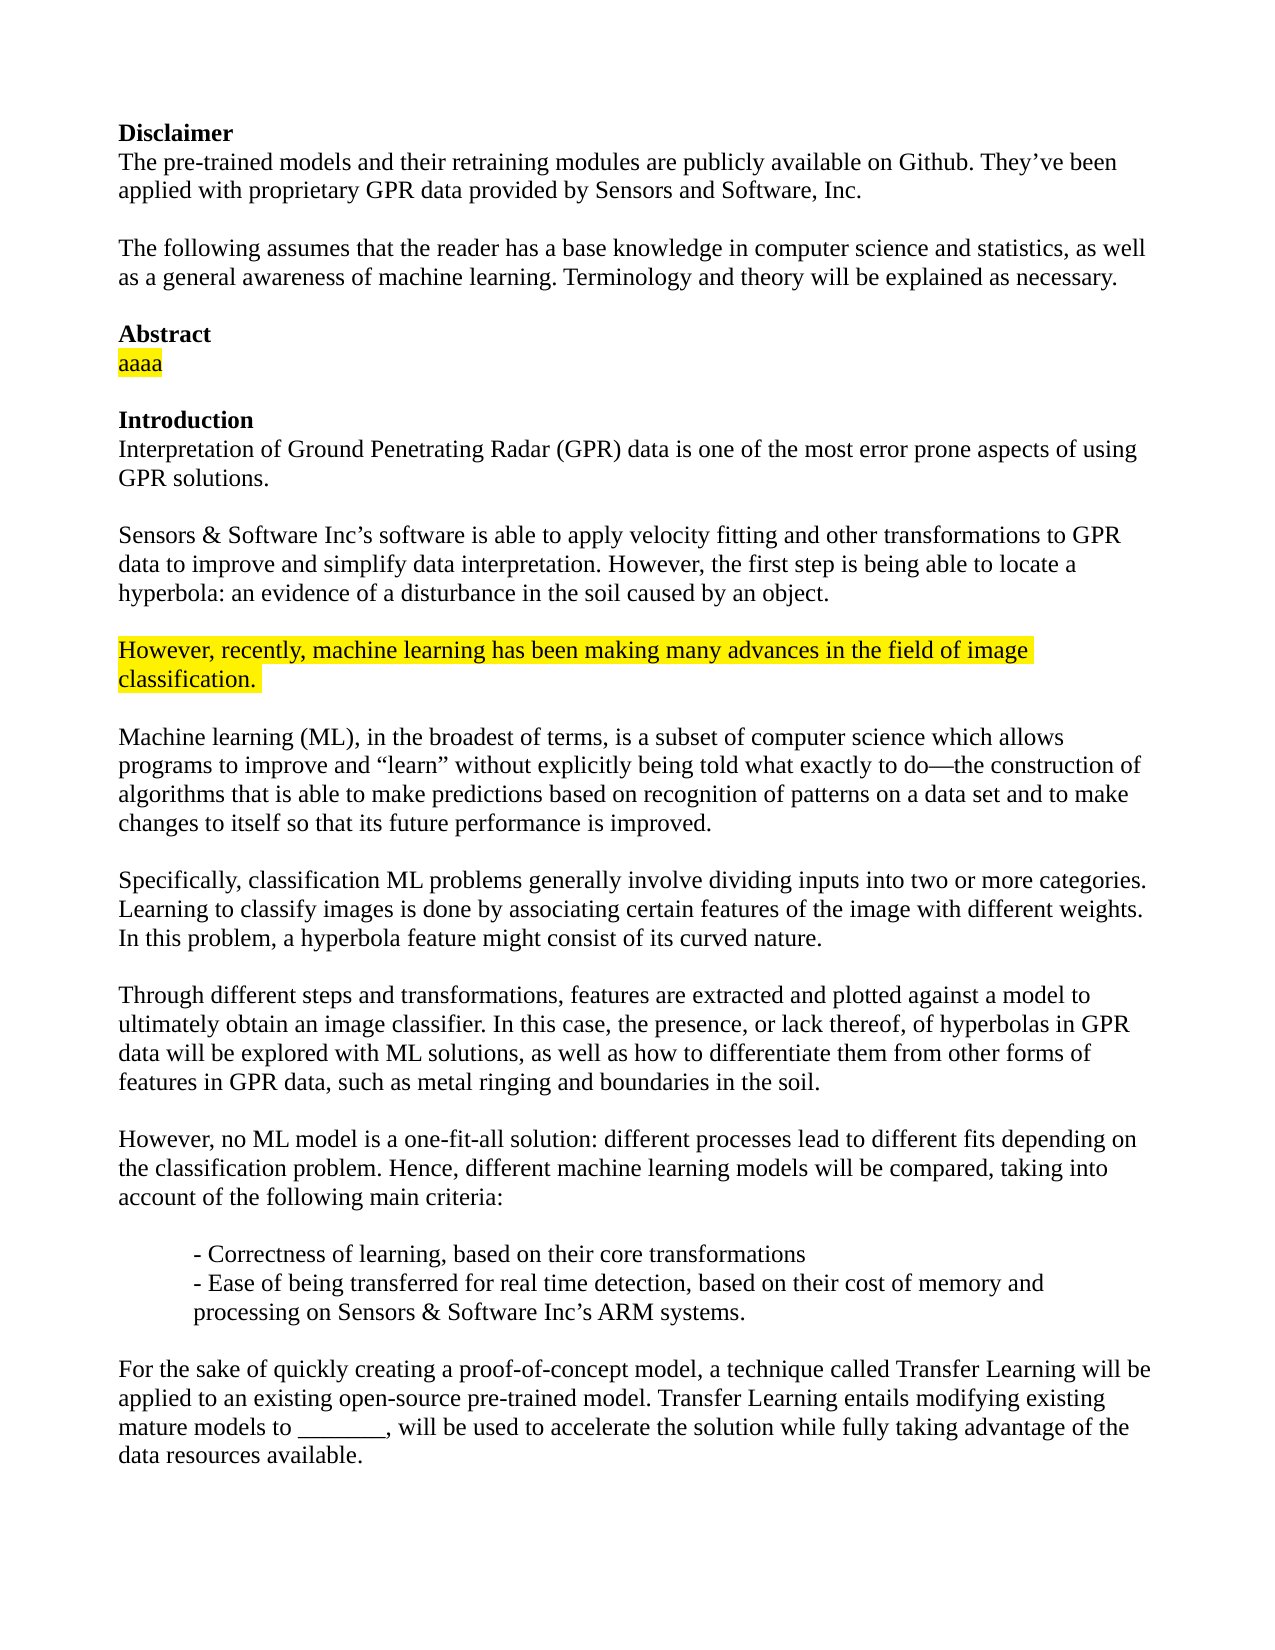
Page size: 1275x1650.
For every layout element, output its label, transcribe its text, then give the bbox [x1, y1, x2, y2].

text Through different steps and transformations, features are extracted and plotted against a model to ultimately obtain an image classifier. In this case, the presence, or lack thereof, of hyperbolas in GPR data will be explored with ML solutions, as well as how to differentiate them from other forms of features in GPR data, such as metal ringing and boundaries in the soil. [118, 981, 1157, 1096]
text Specifically, classification ML problems generally involve dividing inputs into two or more categories. Learning to classify images is done by associating certain features of the image with different weights. In this problem, a hyperbola feature might consist of its curved nature. [118, 866, 1157, 952]
text - Ease of being transferred for real time detection, based on their cost of memory and processing on Sensors & Software Inc’s ARM systems. [193, 1268, 1157, 1326]
text For the sake of quickly creating a proof-of-concept model, a technique called Transfer Learning will be applied to an existing open-source pre-trained model. Transfer Learning entails modifying existing mature models to _______, will be used to accelerate the solution while fully taking advantage of the data resources available. [118, 1354, 1157, 1469]
text aaaa [118, 348, 1157, 377]
text Interpretation of Ground Penetrating Radar (GPR) data is one of the most error prone aspects of using GPR solutions. [118, 434, 1157, 492]
text - Correctness of learning, based on their core transformations [193, 1239, 1157, 1268]
text The following assumes that the reader has a base knowledge in computer science and statistics, as well as a general awareness of machine learning. Terminology and theory will be explained as necessary. [118, 233, 1157, 291]
text Introduction [118, 406, 1157, 434]
text The pre-trained models and their retraining modules are publicly available on Github. They’ve been applied with proprietary GPR data provided by Sensors and Software, Inc. [118, 147, 1157, 204]
text Sensors & Software Inc’s software is able to apply velocity fitting and other transformations to GPR data to improve and simplify data interpretation. However, the first step is being able to locate a hyperbola: an evidence of a disturbance in the soil caused by an object. [118, 521, 1157, 607]
text However, recently, machine learning has been making many advances in the field of image classification. [118, 636, 1157, 693]
text Machine learning (ML), in the broadest of terms, is a subset of computer science which allows programs to improve and “learn” without explicitly being told what exactly to do—the construction of algorithms that is able to make predictions based on recognition of patterns on a data set and to make changes to itself so that its future performance is improved. [118, 722, 1157, 837]
text Abstract [118, 319, 1157, 348]
text Disclaimer [118, 118, 1157, 147]
text However, no ML model is a one-fit-all solution: different processes lead to different fits depending on the classification problem. Hence, different machine learning models will be compared, taking into account of the following main criteria: [118, 1124, 1157, 1211]
